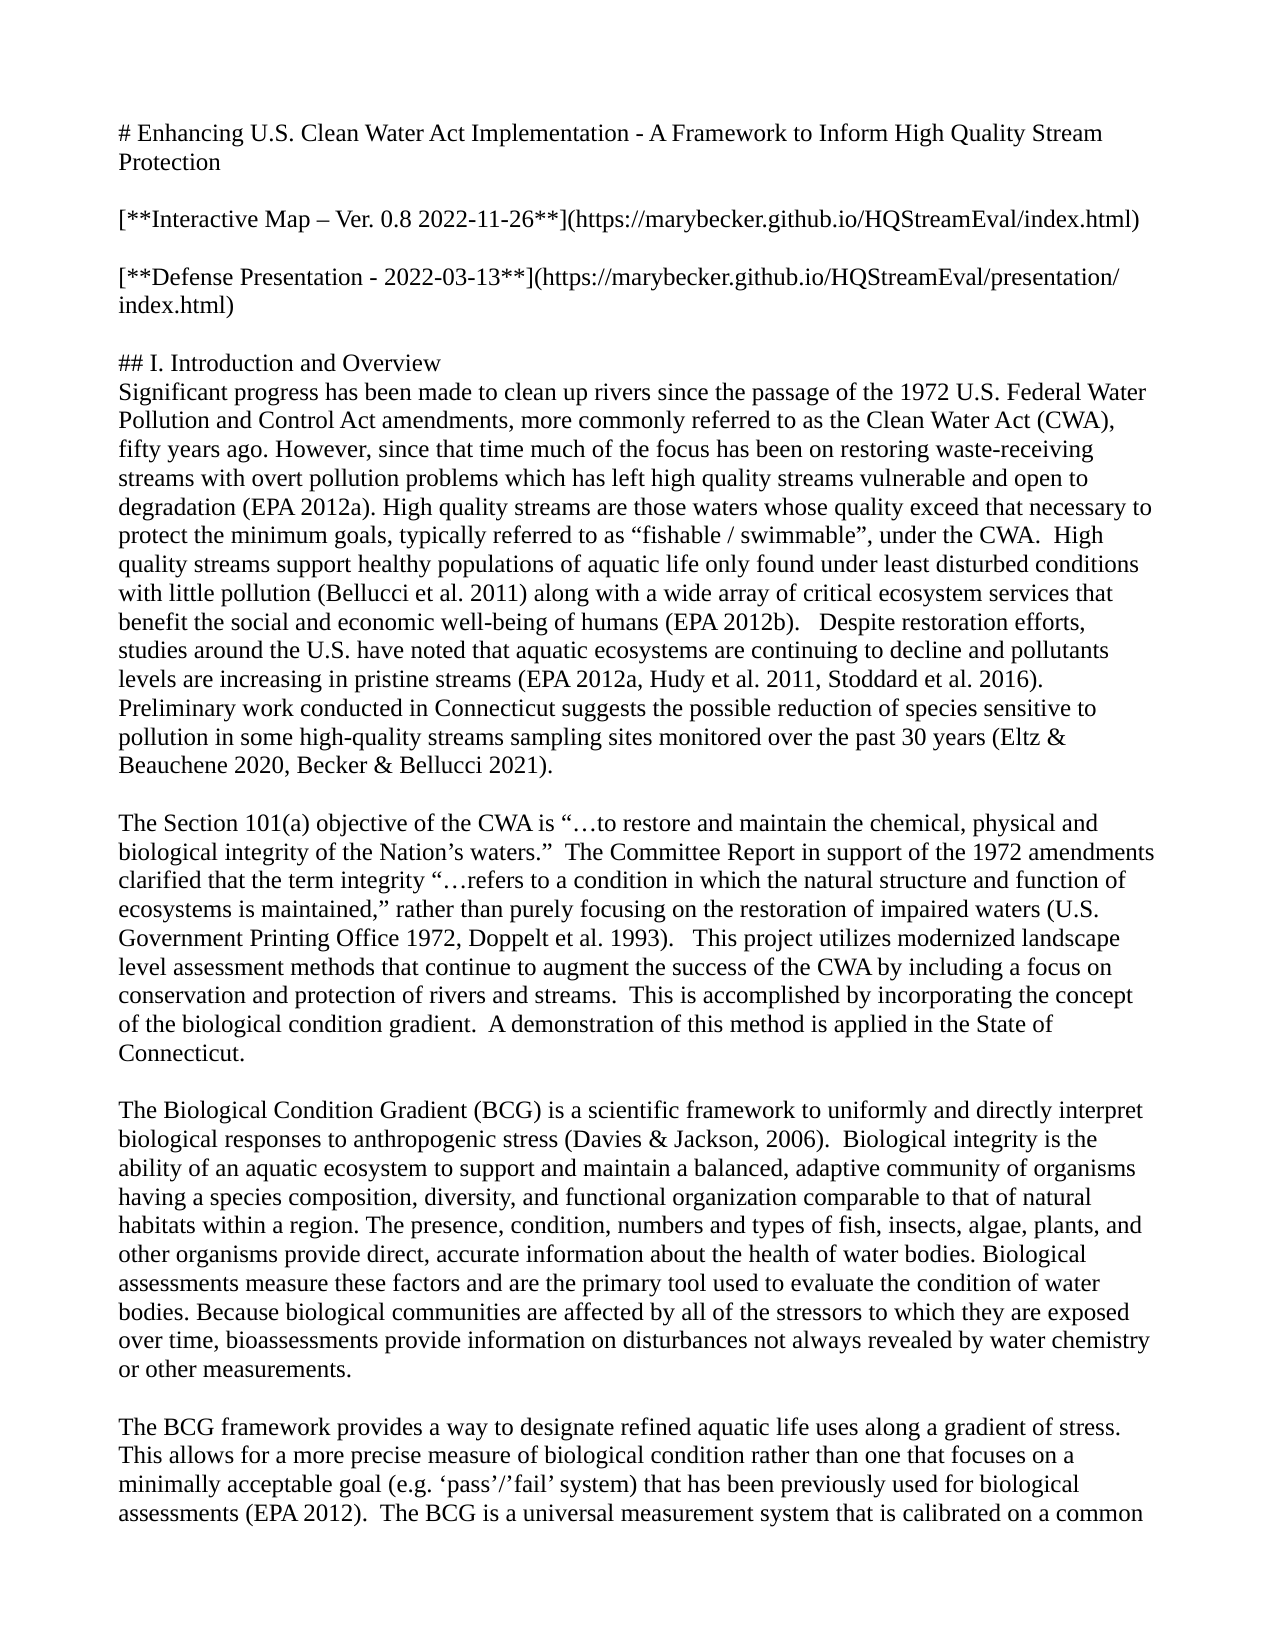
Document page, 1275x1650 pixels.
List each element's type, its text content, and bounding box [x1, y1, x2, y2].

text Significant progress has been made to clean up rivers since the passage of the 1972 U.S. Federal Water Pollution and Control Act amendments, more commonly referred to as the Clean Water Act (CWA), fifty years ago. However, since that time much of the focus has been on restoring waste-receiving streams with overt pollution problems which has left high quality streams vulnerable and open to degradation (EPA 2012a). High quality streams are those waters whose quality exceed that necessary to protect the minimum goals, typically referred to as “fishable / swimmable”, under the CWA. High quality streams support healthy populations of aquatic life only found under least disturbed conditions with little pollution (Bellucci et al. 2011) along with a wide array of critical ecosystem services that benefit the social and economic well-being of humans (EPA 2012b). Despite restoration efforts, studies around the U.S. have noted that aquatic ecosystems are continuing to decline and pollutants levels are increasing in pristine streams (EPA 2012a, Hudy et al. 2011, Stoddard et al. 2016). Preliminary work conducted in Connecticut suggests the possible reduction of species sensitive to pollution in some high-quality streams sampling sites monitored over the past 30 years (Eltz & Beauchene 2020, Becker & Bellucci 2021). [118, 377, 1157, 779]
text [**Interactive Map – Ver. 0.8 2022-11-26**](https://marybecker.github.io/HQStreamEval/index.html) [118, 204, 1157, 233]
text [**Defense Presentation - 2022-03-13**](https://marybecker.github.io/HQStreamEval/presentation/index.html) [118, 262, 1157, 319]
text The Biological Condition Gradient (BCG) is a scientific framework to uniformly and directly interpret biological responses to anthropogenic stress (Davies & Jackson, 2006). Biological integrity is the ability of an aquatic ecosystem to support and maintain a balanced, adaptive community of organisms having a species composition, diversity, and functional organization comparable to that of natural habitats within a region. The presence, condition, numbers and types of fish, insects, algae, plants, and other organisms provide direct, accurate information about the health of water bodies. Biological assessments measure these factors and are the primary tool used to evaluate the condition of water bodies. Because biological communities are affected by all of the stressors to which they are exposed over time, bioassessments provide information on disturbances not always revealed by water chemistry or other measurements. [118, 1096, 1157, 1383]
text The BCG framework provides a way to designate refined aquatic life uses along a gradient of stress. This allows for a more precise measure of biological condition rather than one that focuses on a minimally acceptable goal (e.g. ‘pass’/’fail’ system) that has been previously used for biological assessments (EPA 2012). The BCG is a universal measurement system that is calibrated on a common [118, 1412, 1157, 1527]
text # Enhancing U.S. Clean Water Act Implementation - A Framework to Inform High Quality Stream Protection [118, 118, 1157, 176]
text ## I. Introduction and Overview [118, 348, 1157, 377]
text The Section 101(a) objective of the CWA is “…to restore and maintain the chemical, physical and biological integrity of the Nation’s waters.” The Committee Report in support of the 1972 amendments clarified that the term integrity “…refers to a condition in which the natural structure and function of ecosystems is maintained,” rather than purely focusing on the restoration of impaired waters (U.S. Government Printing Office 1972, Doppelt et al. 1993). This project utilizes modernized landscape level assessment methods that continue to augment the success of the CWA by including a focus on conservation and protection of rivers and streams. This is accomplished by incorporating the concept of the biological condition gradient. A demonstration of this method is applied in the State of Connecticut. [118, 808, 1157, 1067]
